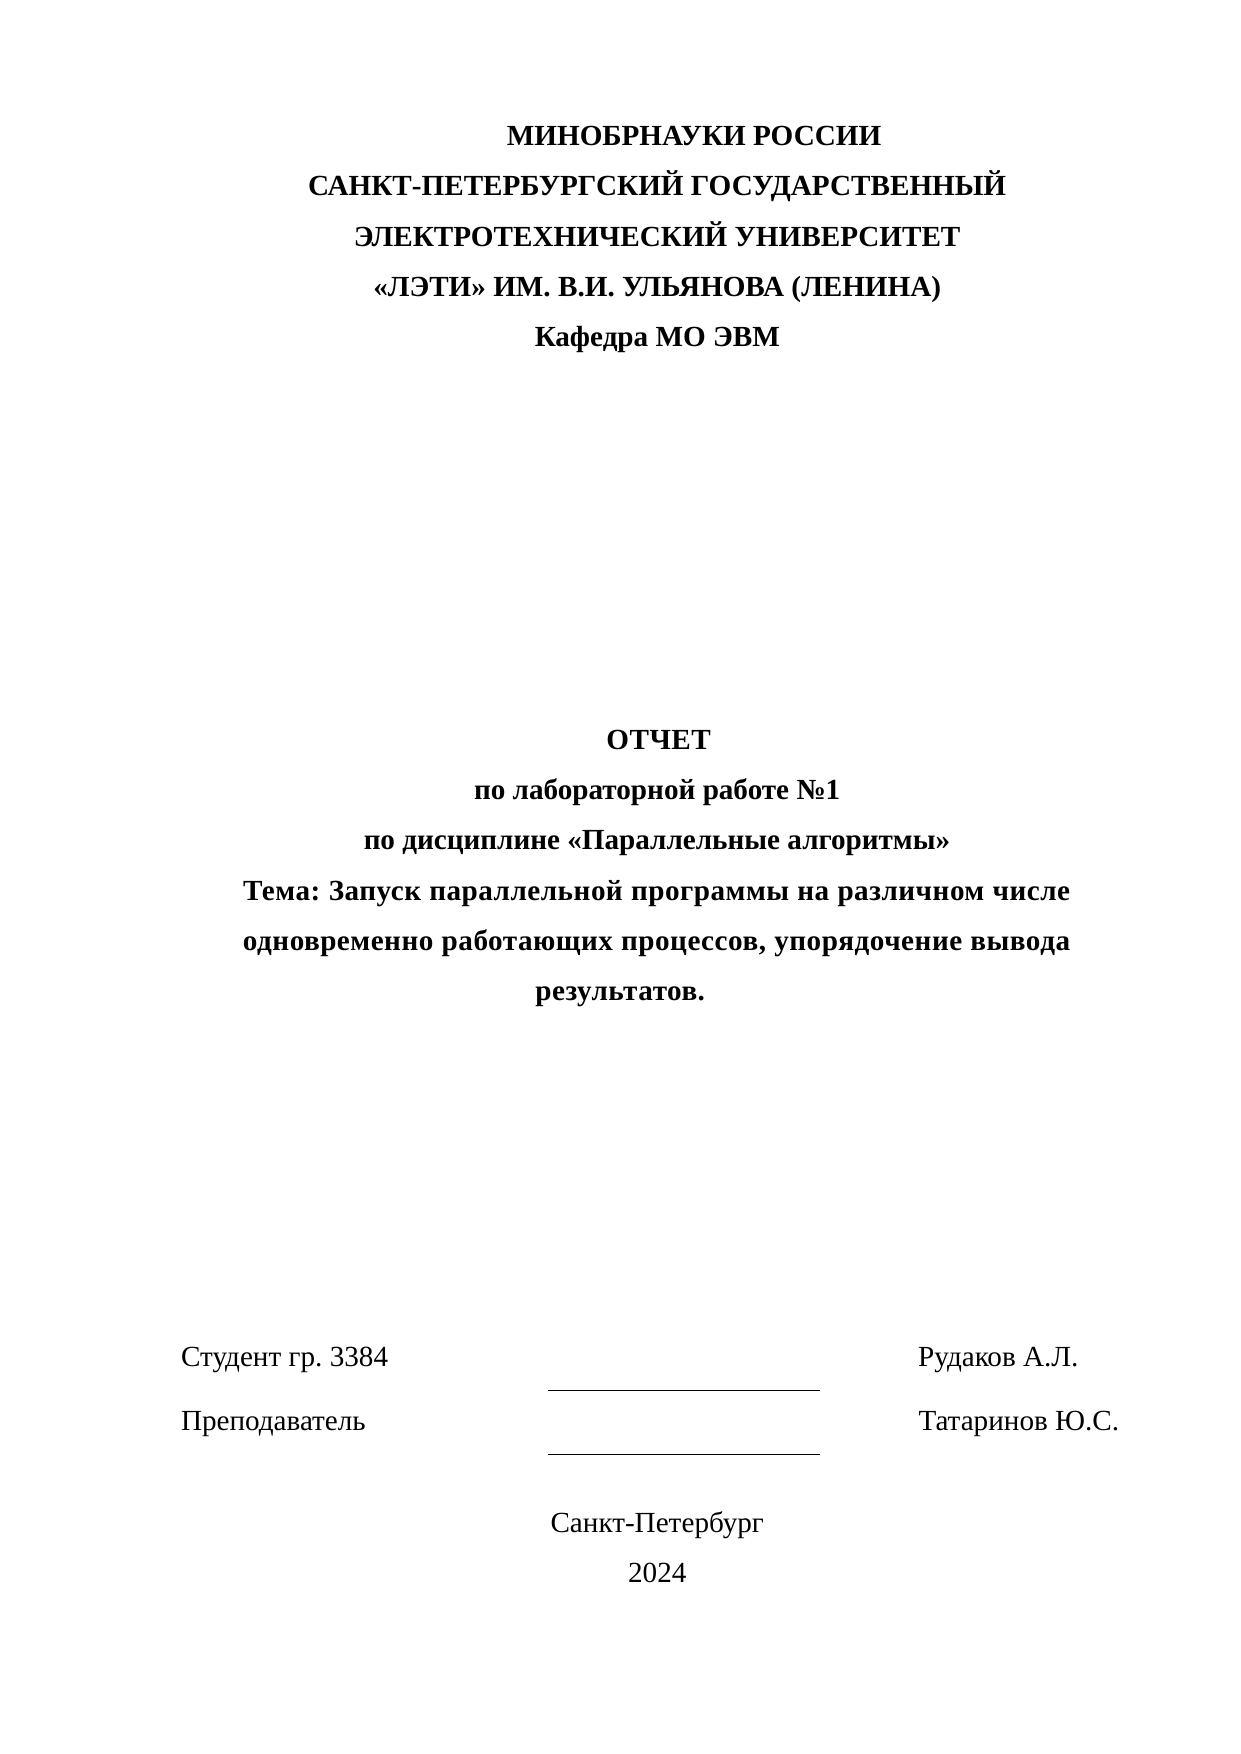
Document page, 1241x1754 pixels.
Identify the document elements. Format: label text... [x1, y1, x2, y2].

text по лабораторной работе №1 [118, 772, 1122, 806]
text Санкт-Петербургский государственный [118, 168, 1122, 202]
text Тема: Запуск параллельной программы на различном числе [118, 873, 1122, 906]
text 2024 [118, 1555, 1122, 1589]
text одновременно работающих процессов, упорядочение вывода результатов. [118, 923, 1122, 1007]
table_cell [548, 1391, 820, 1453]
table_header Рудаков А.Л. [820, 1326, 1122, 1389]
table_header Студент гр. 3384 [96, 1326, 548, 1389]
text электротехнический университет [118, 219, 1122, 252]
text отчет [118, 722, 1122, 755]
table_cell Преподаватель [96, 1390, 548, 1453]
table_header [548, 1326, 820, 1389]
text «ЛЭТИ» им. В.И. Ульянова (Ленина) [118, 269, 1122, 303]
text МИНОБРНАУКИ РОССИИ [192, 118, 1122, 152]
text по дисциплине «Параллельные алгоритмы» [118, 822, 1122, 856]
text Санкт-Петербург [118, 1505, 1122, 1538]
table_cell Татаринов Ю.С. [820, 1390, 1122, 1453]
text Кафедра МО ЭВМ [118, 319, 1122, 353]
